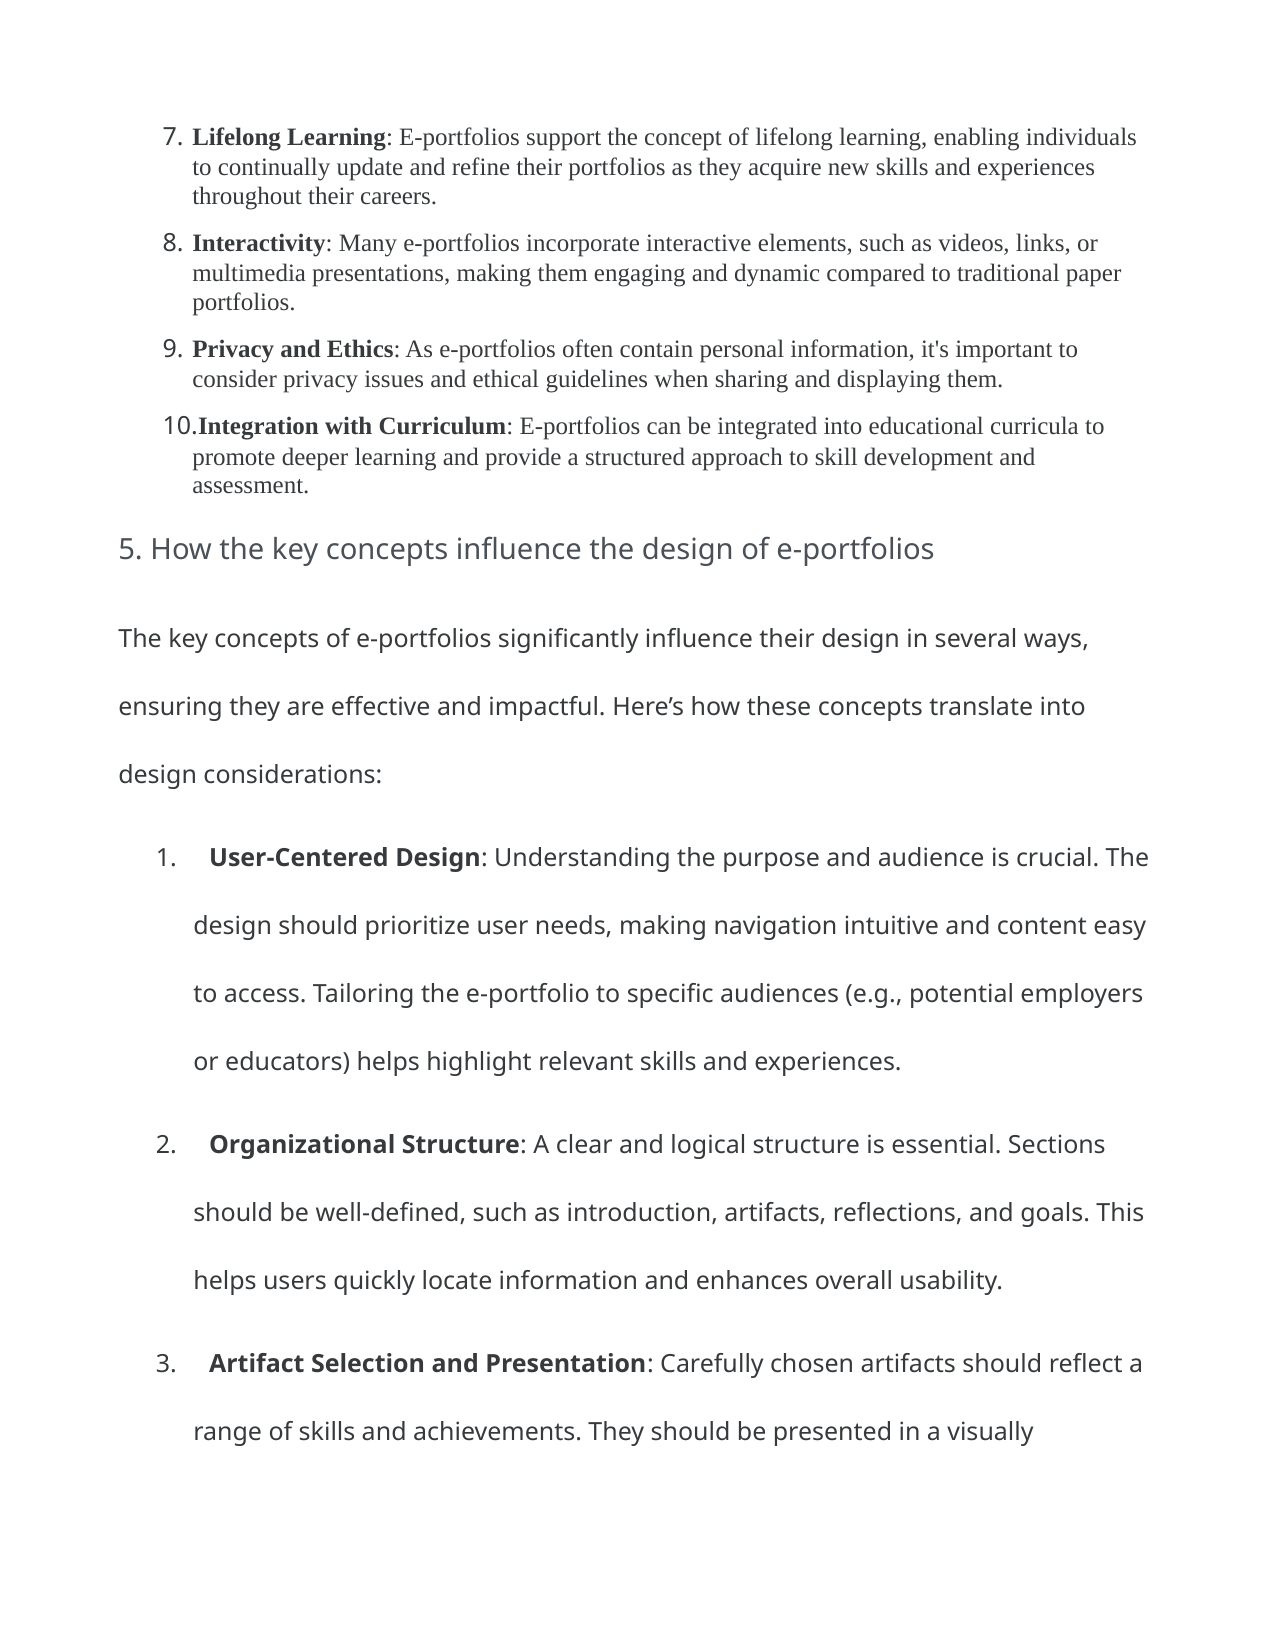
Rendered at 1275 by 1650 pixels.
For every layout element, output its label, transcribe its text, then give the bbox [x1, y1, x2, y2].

text 1. User-Centered Design: Understanding the purpose and audience is crucial. The design should prioritize user needs, making navigation intuitive and content easy to access. Tailoring the e-portfolio to specific audiences (e.g., potential employers or educators) helps highlight relevant skills and experiences. [156, 839, 1157, 1078]
text 3. Artifact Selection and Presentation: Carefully chosen artifacts should reflect a range of skills and achievements. They should be presented in a visually [156, 1345, 1157, 1448]
list Integration with Curriculum: E-portfolios can be integrated into educational curricula to promote deeper learning and provide a structured approach to skill development and assessment. [162, 408, 1157, 499]
list Lifelong Learning: E-portfolios support the concept of lifelong learning, enabling individuals to continually update and refine their portfolios as they acquire new skills and experiences throughout their careers. [162, 118, 1157, 210]
text 2. Organizational Structure: A clear and logical structure is essential. Sections should be well-defined, such as introduction, artifacts, reflections, and goals. This helps users quickly locate information and enhances overall usability. [156, 1126, 1157, 1297]
subtitle 5. How the key concepts influence the design of e-portfolios [118, 528, 1157, 568]
text The key concepts of e-portfolios significantly influence their design in several ways, ensuring they are effective and impactful. Here’s how these concepts translate into design considerations: [118, 620, 1157, 791]
list Privacy and Ethics: As e-portfolios often contain personal information, it's important to consider privacy issues and ethical guidelines when sharing and displaying them. [162, 330, 1157, 393]
list Interactivity: Many e-portfolios incorporate interactive elements, such as videos, links, or multimedia presentations, making them engaging and dynamic compared to traditional paper portfolios. [162, 224, 1157, 316]
